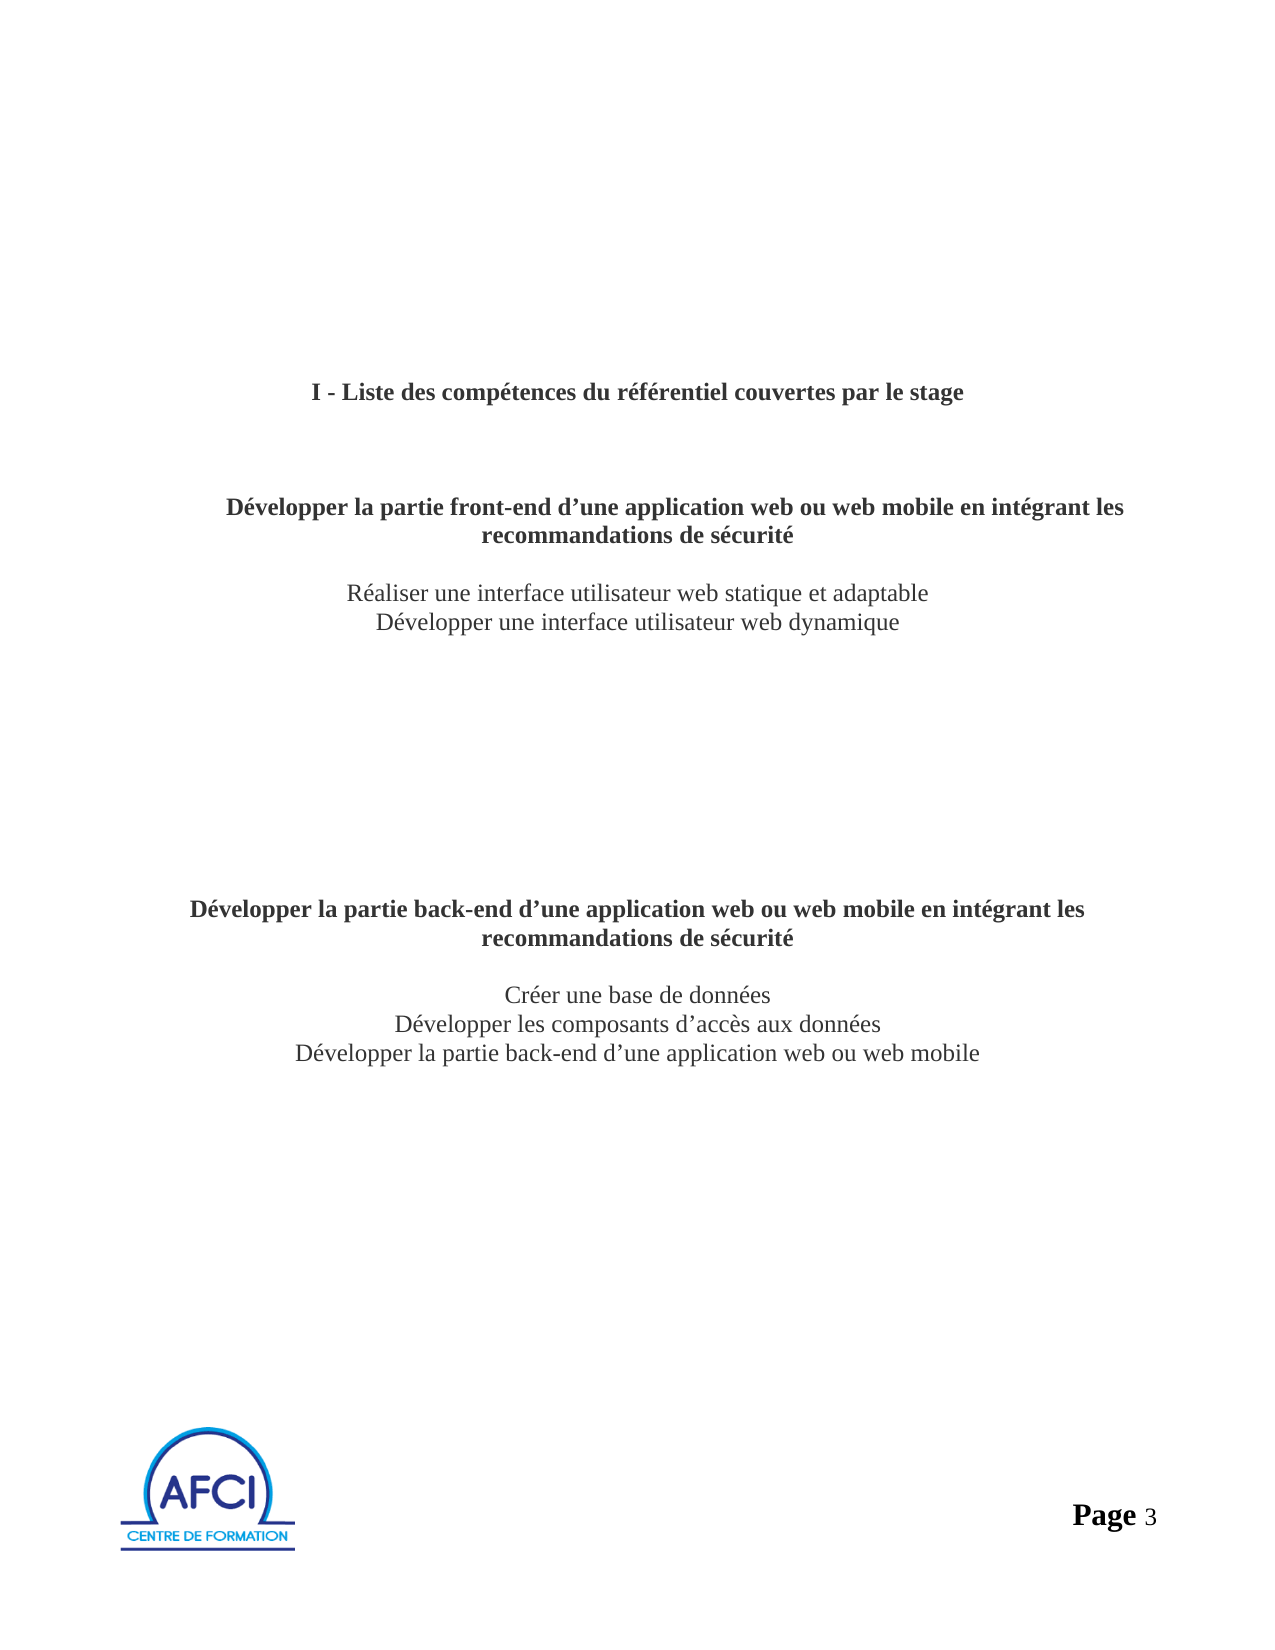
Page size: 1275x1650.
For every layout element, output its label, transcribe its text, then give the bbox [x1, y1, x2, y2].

text Développer la partie back-end d’une application web ou web mobile en intégrant les recommandations de sécurité [118, 894, 1157, 952]
text Développer la partie front-end d’une application web ou web mobile en intégrant les recommandations de sécurité [118, 492, 1157, 549]
text Développer les composants d’accès aux données [118, 1009, 1157, 1038]
text I - Liste des compétences du référentiel couvertes par le stage [118, 377, 1157, 406]
text Créer une base de données [118, 981, 1157, 1009]
text Développer la partie back-end d’une application web ou web mobile [118, 1038, 1157, 1067]
text Réaliser une interface utilisateur web statique et adaptable [118, 578, 1157, 607]
picture [120, 1427, 295, 1551]
text Développer une interface utilisateur web dynamique [118, 607, 1157, 636]
